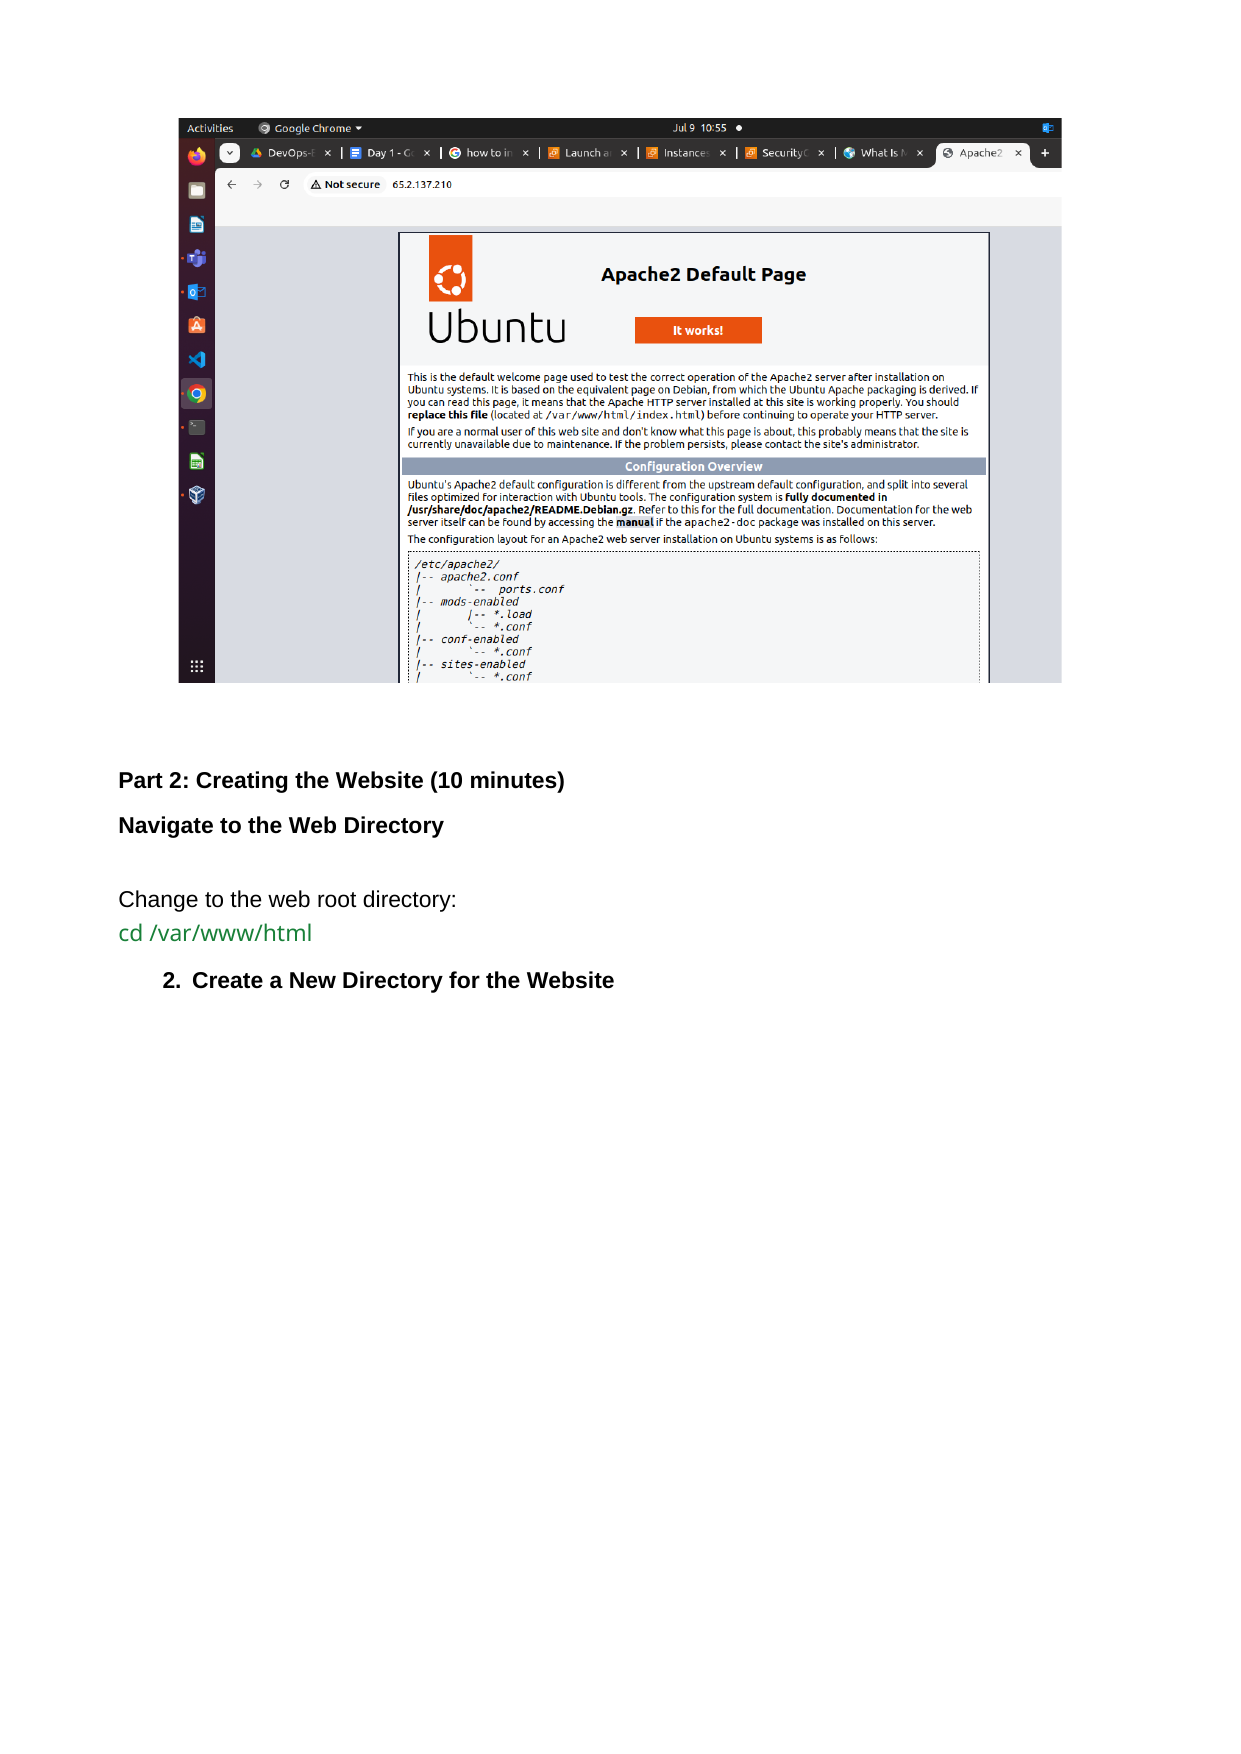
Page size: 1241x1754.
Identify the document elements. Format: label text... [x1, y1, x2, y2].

picture [178, 118, 1062, 683]
text Change to the web root directory: cd /var/www/html [118, 886, 1122, 948]
text Part 2: Creating the Website (10 minutes) [118, 734, 1122, 793]
text Navigate to the Web Directory [118, 812, 1122, 838]
list Create a New Directory for the Website [162, 967, 1122, 994]
